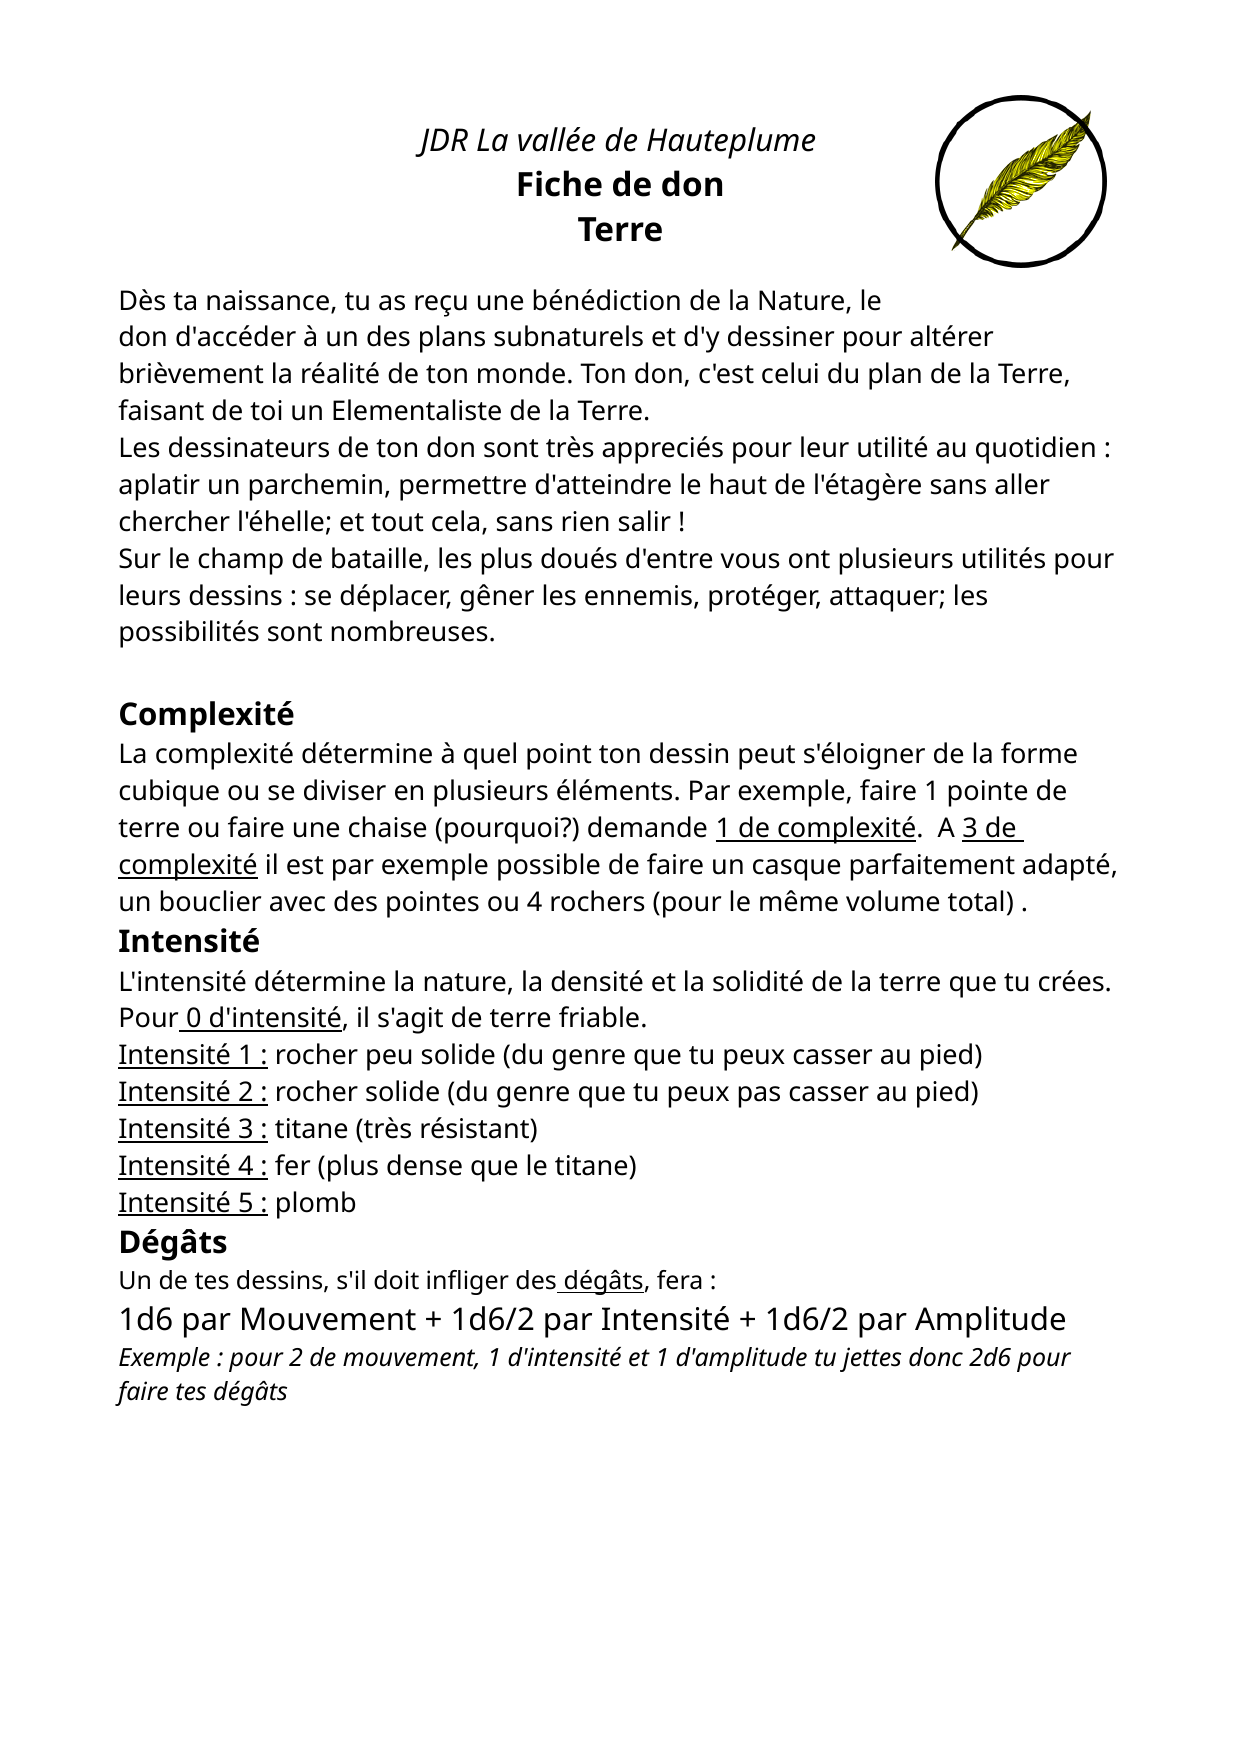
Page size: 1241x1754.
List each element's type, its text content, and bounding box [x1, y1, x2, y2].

text Sur le champ de bataille, les plus doués d'entre vous ont plusieurs utilités pour leurs dessins : se déplacer, gêner les ennemis, protéger, attaquer; les possibilités sont nombreuses. [118, 539, 1122, 650]
text Intensité 2 : rocher solide (du genre que tu peux pas casser au pied) [118, 1073, 1122, 1109]
text Pour 0 d'intensité, il s'agit de terre friable. [118, 999, 1122, 1036]
text Dès ta naissance, tu as reçu une bénédiction de la Nature, le don d'accéder à un des plans subnaturels et d'y dessiner pour altérer brièvement la réalité de ton monde. Ton don, c'est celui du plan de la Terre, faisant de toi un Elementaliste de la Terre. [118, 281, 1122, 428]
text Un de tes dessins, s'il doit infliger des dégâts, fera : [118, 1263, 1122, 1297]
text 1d6 par Mouvement + 1d6/2 par Intensité + 1d6/2 par Amplitude [118, 1297, 1122, 1339]
text Les dessinateurs de ton don sont très appreciés pour leur utilité au quotidien : aplatir un parchemin, permettre d'atteindre le haut de l'étagère sans aller chercher l'éhelle; et tout cela, sans rien salir ! [118, 428, 1122, 539]
text La complexité détermine à quel point ton dessin peut s'éloigner de la forme cubique ou se diviser en plusieurs éléments. Par exemple, faire 1 pointe de terre ou faire une chaise (pourquoi?) demande 1 de complexité. A 3 de complexité il est par exemple possible de faire un casque parfaitement adapté, un bouclier avec des pointes ou 4 rochers (pour le même volume total) . [118, 735, 1122, 919]
text L'intensité détermine la nature, la densité et la solidité de la terre que tu crées. [118, 962, 1122, 999]
text Dégâts [118, 1220, 1122, 1263]
text Intensité 4 : fer (plus dense que le titane) [118, 1146, 1122, 1183]
text Intensité [118, 919, 1122, 962]
text Complexité [118, 692, 1122, 735]
text Exemple : pour 2 de mouvement, 1 d'intensité et 1 d'amplitude tu jettes donc 2d6 pour faire tes dégâts [118, 1339, 1122, 1407]
text Intensité 3 : titane (très résistant) [118, 1109, 1122, 1146]
text Intensité 1 : rocher peu solide (du genre que tu peux casser au pied) [118, 1036, 1122, 1073]
text Intensité 5 : plomb [118, 1183, 1122, 1220]
picture [902, 62, 1139, 300]
